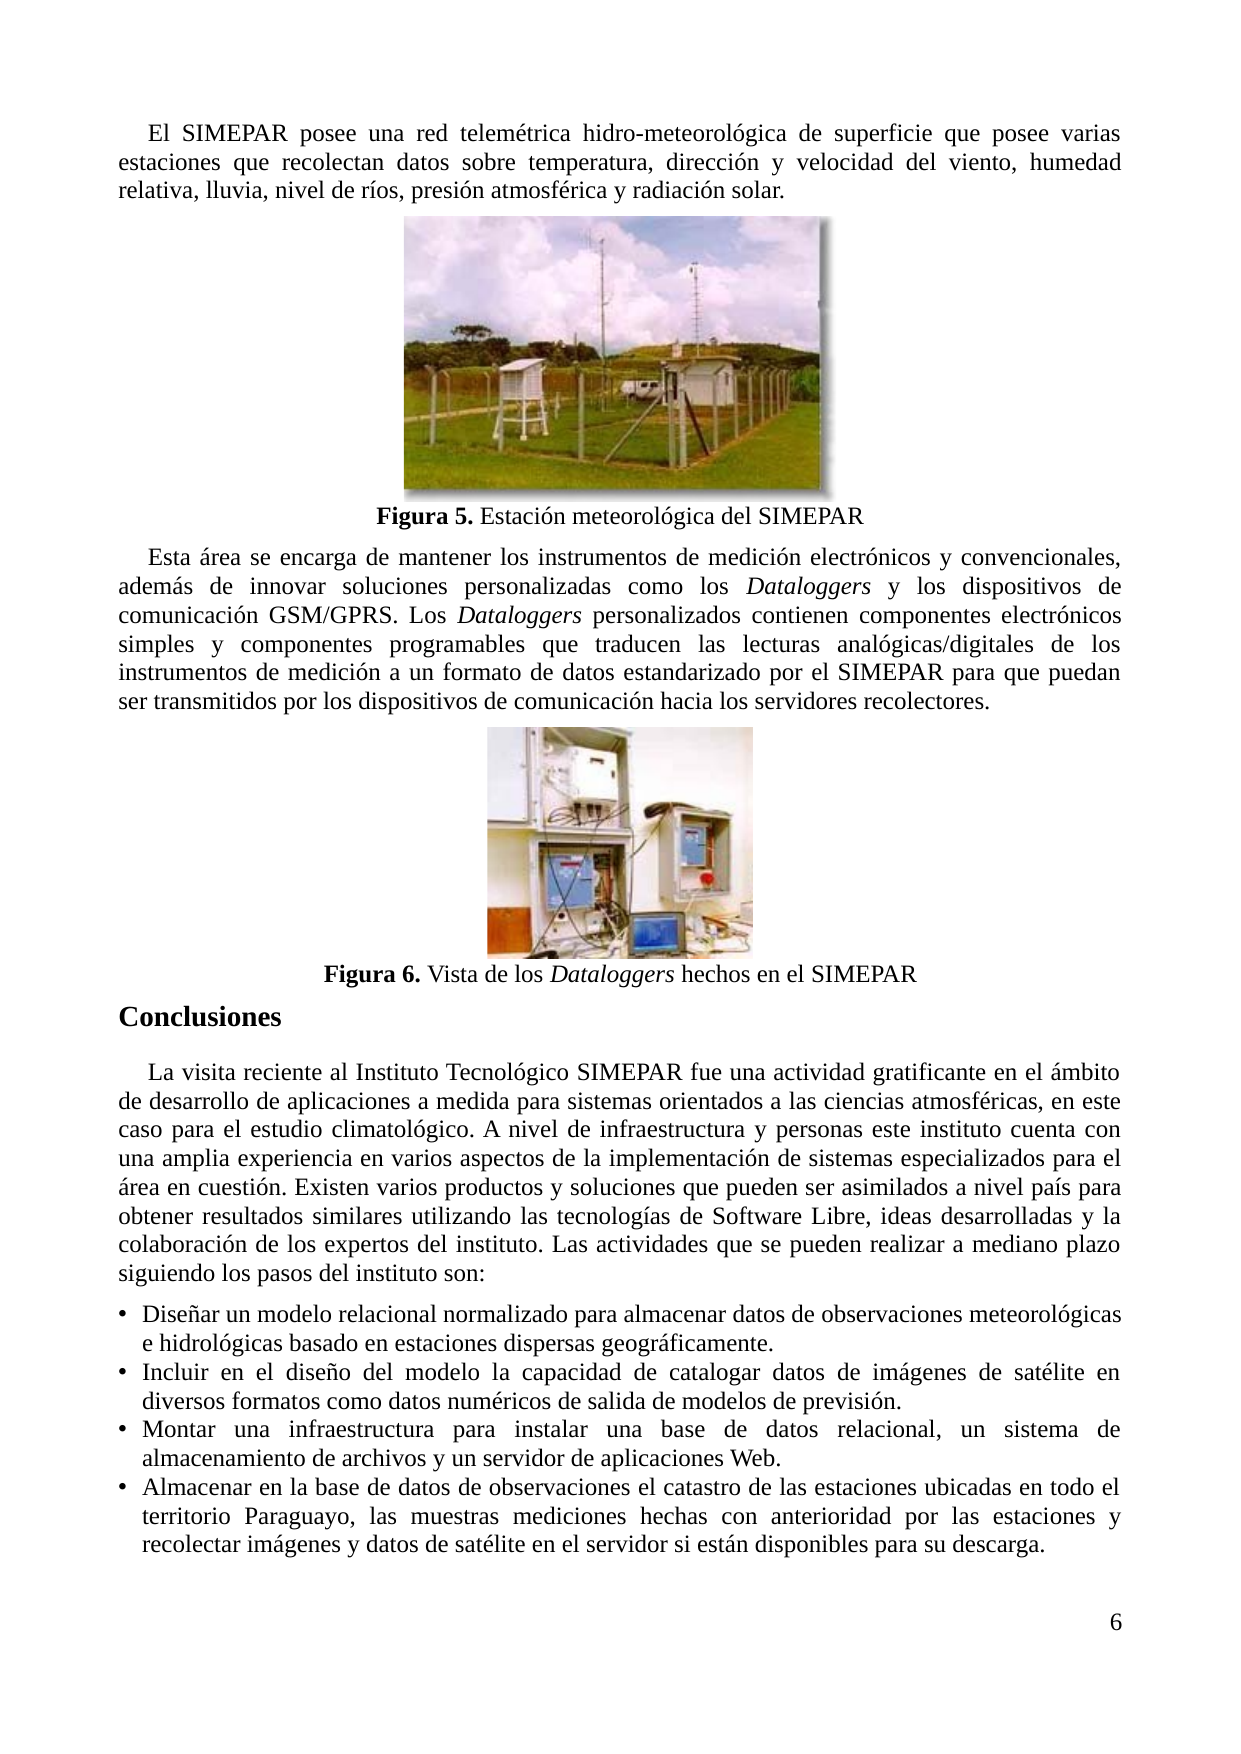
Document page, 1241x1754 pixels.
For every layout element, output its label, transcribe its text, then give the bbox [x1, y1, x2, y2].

text Esta área se encarga de mantener los instrumentos de medición electrónicos y convencionales, además de innovar soluciones personalizadas como los Dataloggers y los dispositivos de comunicación GSM/GPRS. Los Dataloggers personalizados contienen componentes electrónicos simples y componentes programables que traducen las lecturas analógicas/digitales de los instrumentos de medición a un formato de datos estandarizado por el SIMEPAR para que puedan ser transmitidos por los dispositivos de comunicación hacia los servidores recolectores. [118, 542, 1122, 715]
subtitle Conclusiones [118, 999, 1122, 1033]
picture [403, 216, 837, 502]
table_header [837, 217, 1122, 501]
text El SIMEPAR posee una red telemétrica hidro-meteorológica de superficie que posee varias estaciones que recolectan datos sobre temperatura, dirección y velocidad del viento, humedad relativa, lluvia, nivel de ríos, presión atmosférica y radiación solar. [118, 118, 1122, 204]
table_header [118, 217, 403, 501]
table_cell Figura 5. Estación meteorológica del SIMEPAR [118, 501, 1122, 530]
list Almacenar en la base de datos de observaciones el catastro de las estaciones ubicadas en todo el territorio Paraguayo, las muestras mediciones hechas con anterioridad por las estaciones y recolectar imágenes y datos de satélite en el servidor si están disponibles para su descarga. [118, 1472, 1122, 1558]
table_header [753, 728, 1122, 959]
list Montar una infraestructura para instalar una base de datos relacional, un sistema de almacenamiento de archivos y un servidor de aplicaciones Web. [118, 1414, 1122, 1472]
table_cell Figura 6. Vista de los Dataloggers hechos en el SIMEPAR [118, 959, 1122, 987]
picture [487, 727, 753, 959]
text La visita reciente al Instituto Tecnológico SIMEPAR fue una actividad gratificante en el ámbito de desarrollo de aplicaciones a medida para sistemas orientados a las ciencias atmosféricas, en este caso para el estudio climatológico. A nivel de infraestructura y personas este instituto cuenta con una amplia experiencia en varios aspectos de la implementación de sistemas especializados para el área en cuestión. Existen varios productos y soluciones que pueden ser asimilados a nivel país para obtener resultados similares utilizando las tecnologías de Software Libre, ideas desarrolladas y la colaboración de los expertos del instituto. Las actividades que se pueden realizar a mediano plazo siguiendo los pasos del instituto son: [118, 1057, 1122, 1287]
list Incluir en el diseño del modelo la capacidad de catalogar datos de imágenes de satélite en diversos formatos como datos numéricos de salida de modelos de previsión. [118, 1357, 1122, 1414]
list Diseñar un modelo relacional normalizado para almacenar datos de observaciones meteorológicas e hidrológicas basado en estaciones dispersas geográficamente. [118, 1299, 1122, 1357]
table_header [118, 728, 487, 959]
